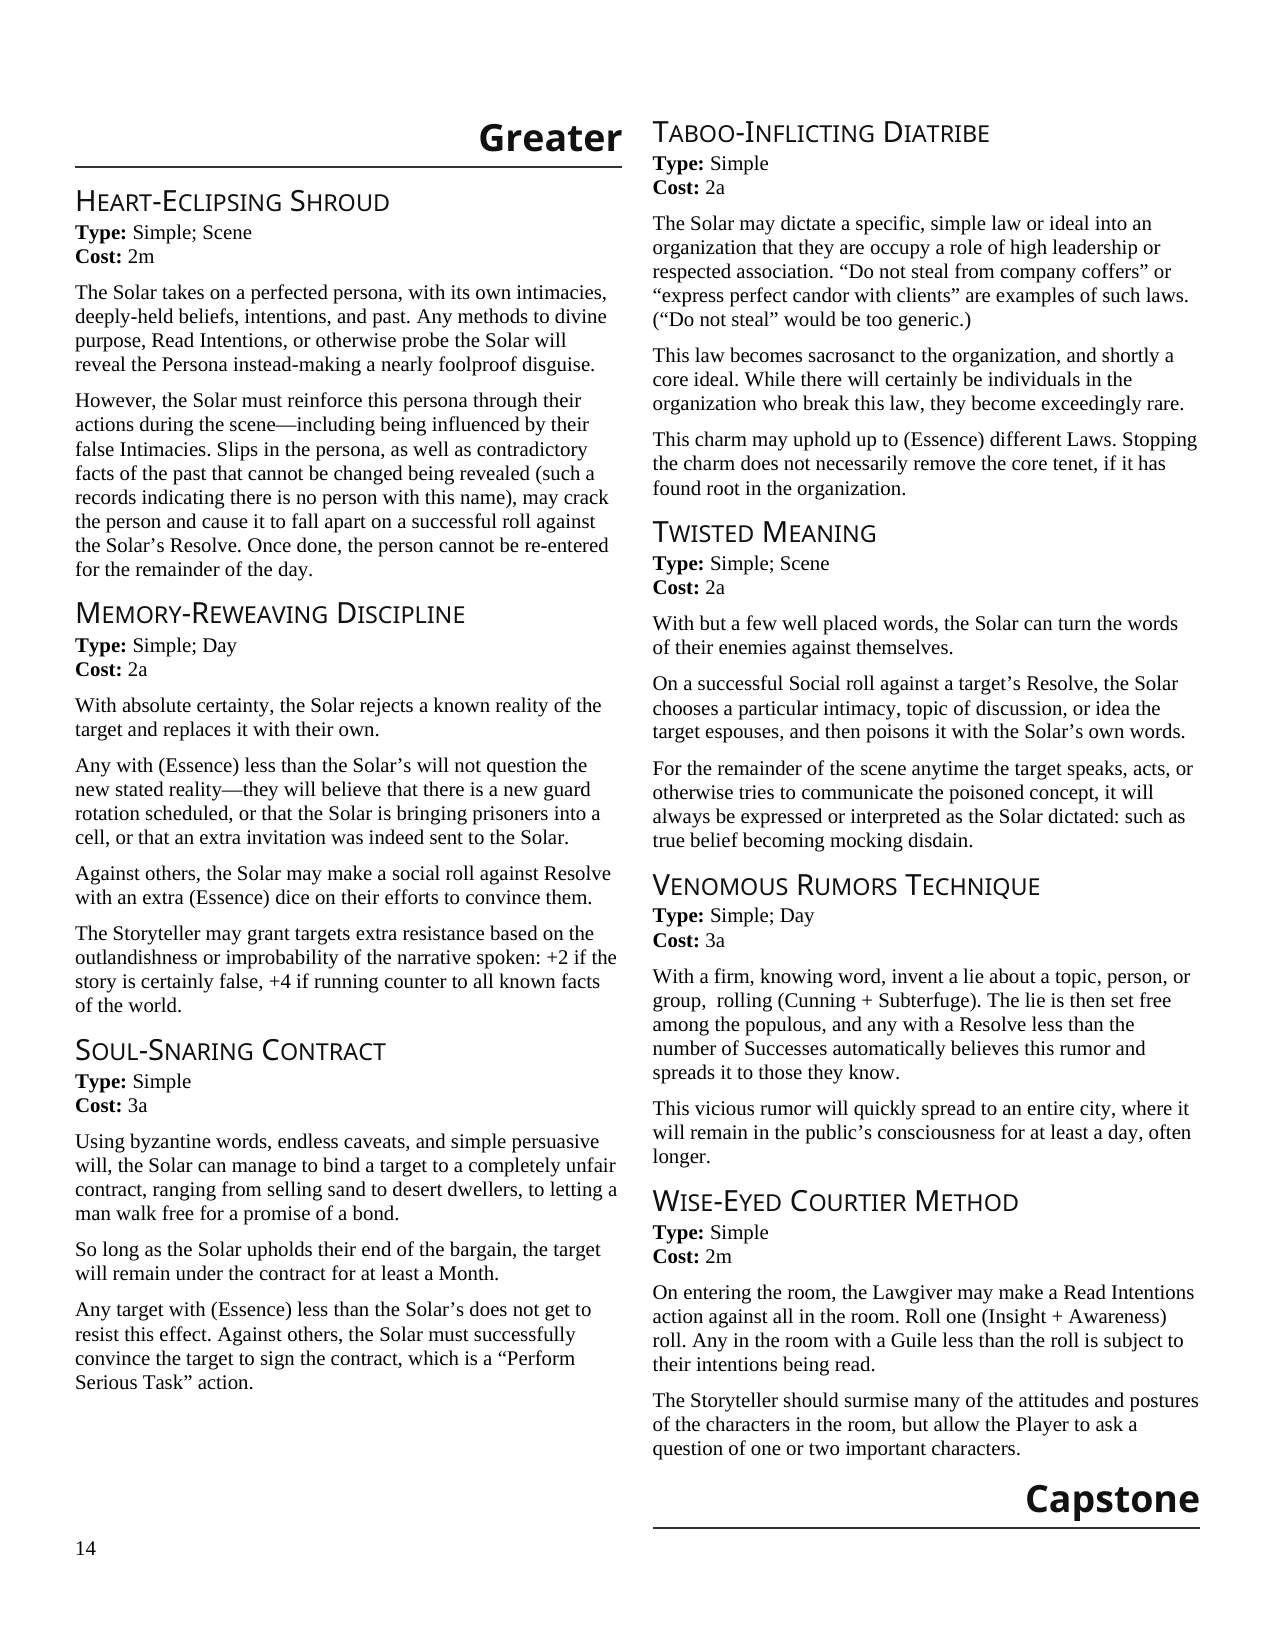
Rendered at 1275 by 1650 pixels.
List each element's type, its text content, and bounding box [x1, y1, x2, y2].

subtitle Soul-Snaring Contract [75, 1029, 622, 1069]
text Using byzantine words, endless caveats, and simple persuasive will, the Solar can manage to bind a target to a completely unfair contract, ranging from selling sand to desert dwellers, to letting a man walk free for a promise of a bond. [75, 1129, 622, 1225]
subtitle Venomous Rumors Technique [652, 864, 1200, 903]
subtitle Heart-Eclipsing Shroud [75, 180, 622, 220]
subtitle Twisted Meaning [652, 511, 1200, 551]
text However, the Solar must reinforce this persona through their actions during the scene—including being influenced by their false Intimacies. Slips in the persona, as well as contradictory facts of the past that cannot be changed being revealed (such a records indicating there is no person with this name), may crack the person and cause it to fall apart on a successful roll against the Solar’s Resolve. Once done, the person cannot be re-entered for the remainder of the day. [75, 388, 622, 581]
text Type: Simple; Scene Cost: 2a [652, 551, 1200, 599]
text Type: Simple Cost: 2m [652, 1220, 1200, 1268]
text On entering the room, the Lawgiver may make a Read Intentions action against all in the room. Roll one (Insight + Awareness) roll. Any in the room with a Guile less than the roll is subject to their intentions being read. [652, 1280, 1200, 1376]
text The Solar may dictate a specific, simple law or ideal into an organization that they are occupy a role of high leadership or respected association. “Do not steal from company coffers” or “express perfect candor with clients” are examples of such laws. (“Do not steal” would be too generic.) [652, 211, 1200, 331]
text Any with (Essence) less than the Solar’s will not question the new stated reality—they will believe that there is a new guard rotation scheduled, or that the Solar is bringing prisoners into a cell, or that an extra invitation was indeed sent to the Solar. [75, 753, 622, 849]
text So long as the Solar upholds their end of the bargain, the target will remain under the contract for at least a Month. [75, 1237, 622, 1285]
text This vicious rumor will quickly spread to an entire city, where it will remain in the public’s consciousness for at least a day, often longer. [652, 1096, 1200, 1168]
text Greater [75, 111, 622, 166]
text Type: Simple; Day Cost: 2a [75, 632, 622, 681]
text Type: Simple Cost: 2a [652, 151, 1200, 199]
text Type: Simple Cost: 3a [75, 1069, 622, 1117]
text This charm may uphold up to (Essence) different Laws. Stopping the charm does not necessarily remove the core tenet, if it has found root in the organization. [652, 427, 1200, 499]
text This law becomes sacrosanct to the organization, and shortly a core ideal. While there will certainly be individuals in the organization who break this law, they become exceedingly rare. [652, 343, 1200, 415]
text Type: Simple; Day Cost: 3a [652, 903, 1200, 952]
text Capstone [652, 1472, 1200, 1529]
text Any target with (Essence) less than the Solar’s does not get to resist this effect. Against others, the Solar must successfully convince the target to sign the contract, which is a “Perform Serious Task” action. [75, 1297, 622, 1394]
subtitle Taboo-Inflicting Diatribe [652, 111, 1200, 151]
text With absolute certainty, the Solar rejects a known reality of the target and replaces it with their own. [75, 693, 622, 741]
text Type: Simple; Scene Cost: 2m [75, 220, 622, 268]
text With a firm, knowing word, invent a lie about a topic, person, or group, rolling (Cunning + Subterfuge). The lie is then set free among the populous, and any with a Resolve less than the number of Successes automatically believes this rumor and spreads it to those they know. [652, 963, 1200, 1084]
text With but a few well placed words, the Solar can turn the words of their enemies against themselves. [652, 611, 1200, 659]
text The Storyteller may grant targets extra resistance based on the outlandishness or improbability of the narrative spoken: +2 if the story is certainly false, +4 if running counter to all known facts of the world. [75, 921, 622, 1017]
text The Storyteller should surmise many of the attitudes and postures of the characters in the room, but allow the Player to ask a question of one or two important characters. [652, 1388, 1200, 1460]
subtitle Wise-Eyed Courtier Method [652, 1180, 1200, 1220]
text Against others, the Solar may make a social roll against Resolve with an extra (Essence) dice on their efforts to convince them. [75, 861, 622, 909]
text The Solar takes on a perfected persona, with its own intimacies, deeply-held beliefs, intentions, and past. Any methods to divine purpose, Read Intentions, or otherwise probe the Solar will reveal the Persona instead-making a nearly foolproof disguise. [75, 280, 622, 376]
text On a successful Social roll against a target’s Resolve, the Solar chooses a particular intimacy, topic of discussion, or idea the target espouses, and then poisons it with the Solar’s own words. [652, 671, 1200, 743]
text For the remainder of the scene anytime the target speaks, acts, or otherwise tries to communicate the poisoned concept, it will always be expressed or interpreted as the Solar dictated: such as true belief becoming mocking disdain. [652, 756, 1200, 852]
subtitle Memory-Reweaving Discipline [75, 593, 622, 632]
